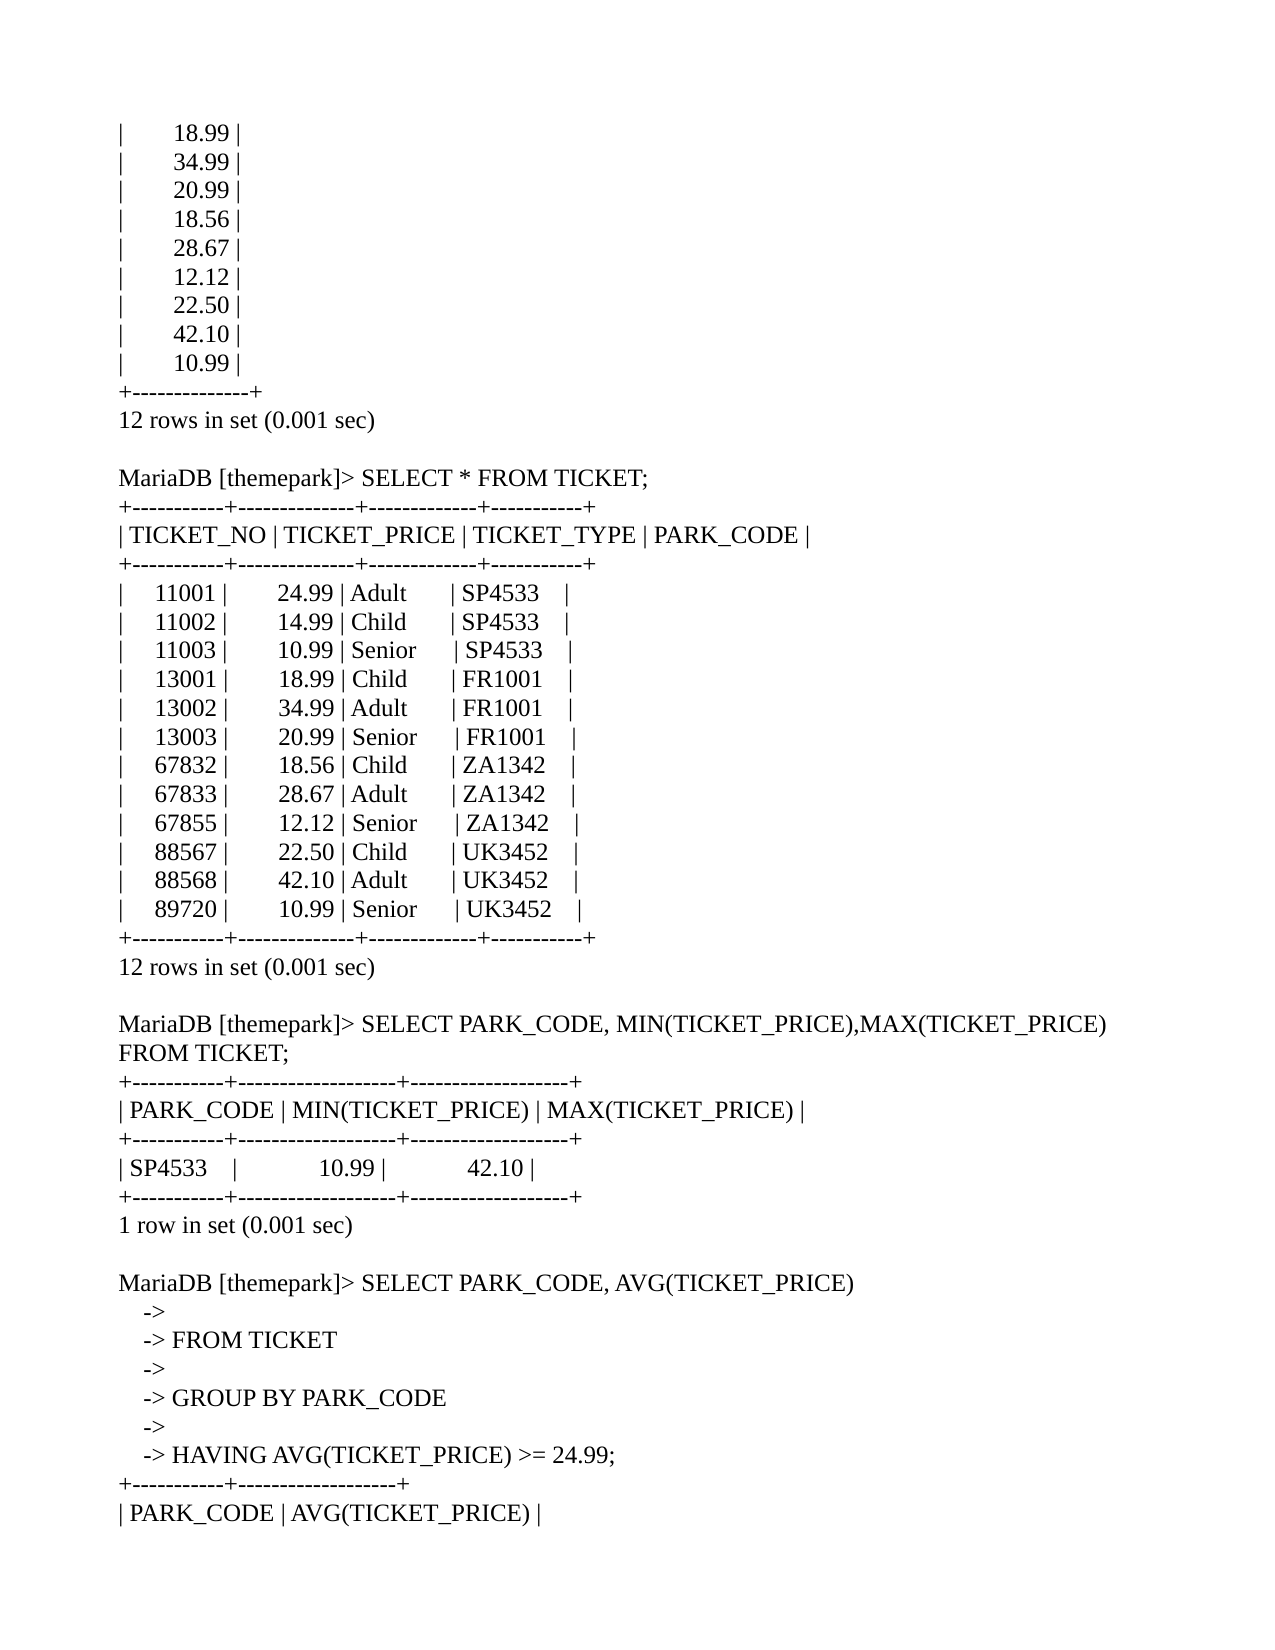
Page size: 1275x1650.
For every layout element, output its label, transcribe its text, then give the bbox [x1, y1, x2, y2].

text MariaDB [themepark]> SELECT PARK_CODE, AVG(TICKET_PRICE) [118, 1268, 1157, 1297]
text | 18.99 | [118, 118, 1157, 147]
text | 11003 | 10.99 | Senior | SP4533 | [118, 636, 1157, 664]
text -> [118, 1297, 1157, 1326]
text | 11001 | 24.99 | Adult | SP4533 | [118, 578, 1157, 607]
text +-----------+-------------------+-------------------+ [118, 1124, 1157, 1153]
text | 67833 | 28.67 | Adult | ZA1342 | [118, 779, 1157, 808]
text | 11002 | 14.99 | Child | SP4533 | [118, 607, 1157, 636]
text | 13003 | 20.99 | Senior | FR1001 | [118, 722, 1157, 751]
text | 28.67 | [118, 233, 1157, 262]
text | TICKET_NO | TICKET_PRICE | TICKET_TYPE | PARK_CODE | [118, 521, 1157, 549]
text +-----------+--------------+-------------+-----------+ [118, 923, 1157, 952]
text | 67832 | 18.56 | Child | ZA1342 | [118, 751, 1157, 779]
text | PARK_CODE | MIN(TICKET_PRICE) | MAX(TICKET_PRICE) | [118, 1096, 1157, 1124]
text | 22.50 | [118, 291, 1157, 319]
text MariaDB [themepark]> SELECT PARK_CODE, MIN(TICKET_PRICE),MAX(TICKET_PRICE) FROM TICKET; [118, 1009, 1157, 1067]
text +-----------+-------------------+ [118, 1469, 1157, 1498]
text | 34.99 | [118, 147, 1157, 176]
text -> GROUP BY PARK_CODE [118, 1383, 1157, 1412]
text -> [118, 1412, 1157, 1441]
text MariaDB [themepark]> SELECT * FROM TICKET; [118, 463, 1157, 492]
text +-----------+-------------------+-------------------+ [118, 1182, 1157, 1211]
text +-----------+--------------+-------------+-----------+ [118, 549, 1157, 578]
text 12 rows in set (0.001 sec) [118, 952, 1157, 981]
text | PARK_CODE | AVG(TICKET_PRICE) | [118, 1498, 1157, 1527]
text | 13001 | 18.99 | Child | FR1001 | [118, 664, 1157, 693]
text | 88568 | 42.10 | Adult | UK3452 | [118, 866, 1157, 894]
text | SP4533 | 10.99 | 42.10 | [118, 1153, 1157, 1182]
text | 20.99 | [118, 176, 1157, 204]
text -> FROM TICKET [118, 1326, 1157, 1354]
text | 10.99 | [118, 348, 1157, 377]
text | 12.12 | [118, 262, 1157, 291]
text | 67855 | 12.12 | Senior | ZA1342 | [118, 808, 1157, 837]
text | 89720 | 10.99 | Senior | UK3452 | [118, 894, 1157, 923]
text | 13002 | 34.99 | Adult | FR1001 | [118, 693, 1157, 722]
text +-----------+-------------------+-------------------+ [118, 1067, 1157, 1096]
text +-----------+--------------+-------------+-----------+ [118, 492, 1157, 521]
text | 88567 | 22.50 | Child | UK3452 | [118, 837, 1157, 866]
text -> [118, 1354, 1157, 1383]
text | 18.56 | [118, 204, 1157, 233]
text 12 rows in set (0.001 sec) [118, 406, 1157, 434]
text 1 row in set (0.001 sec) [118, 1211, 1157, 1239]
text -> HAVING AVG(TICKET_PRICE) >= 24.99; [118, 1441, 1157, 1469]
text +--------------+ [118, 377, 1157, 406]
text | 42.10 | [118, 319, 1157, 348]
